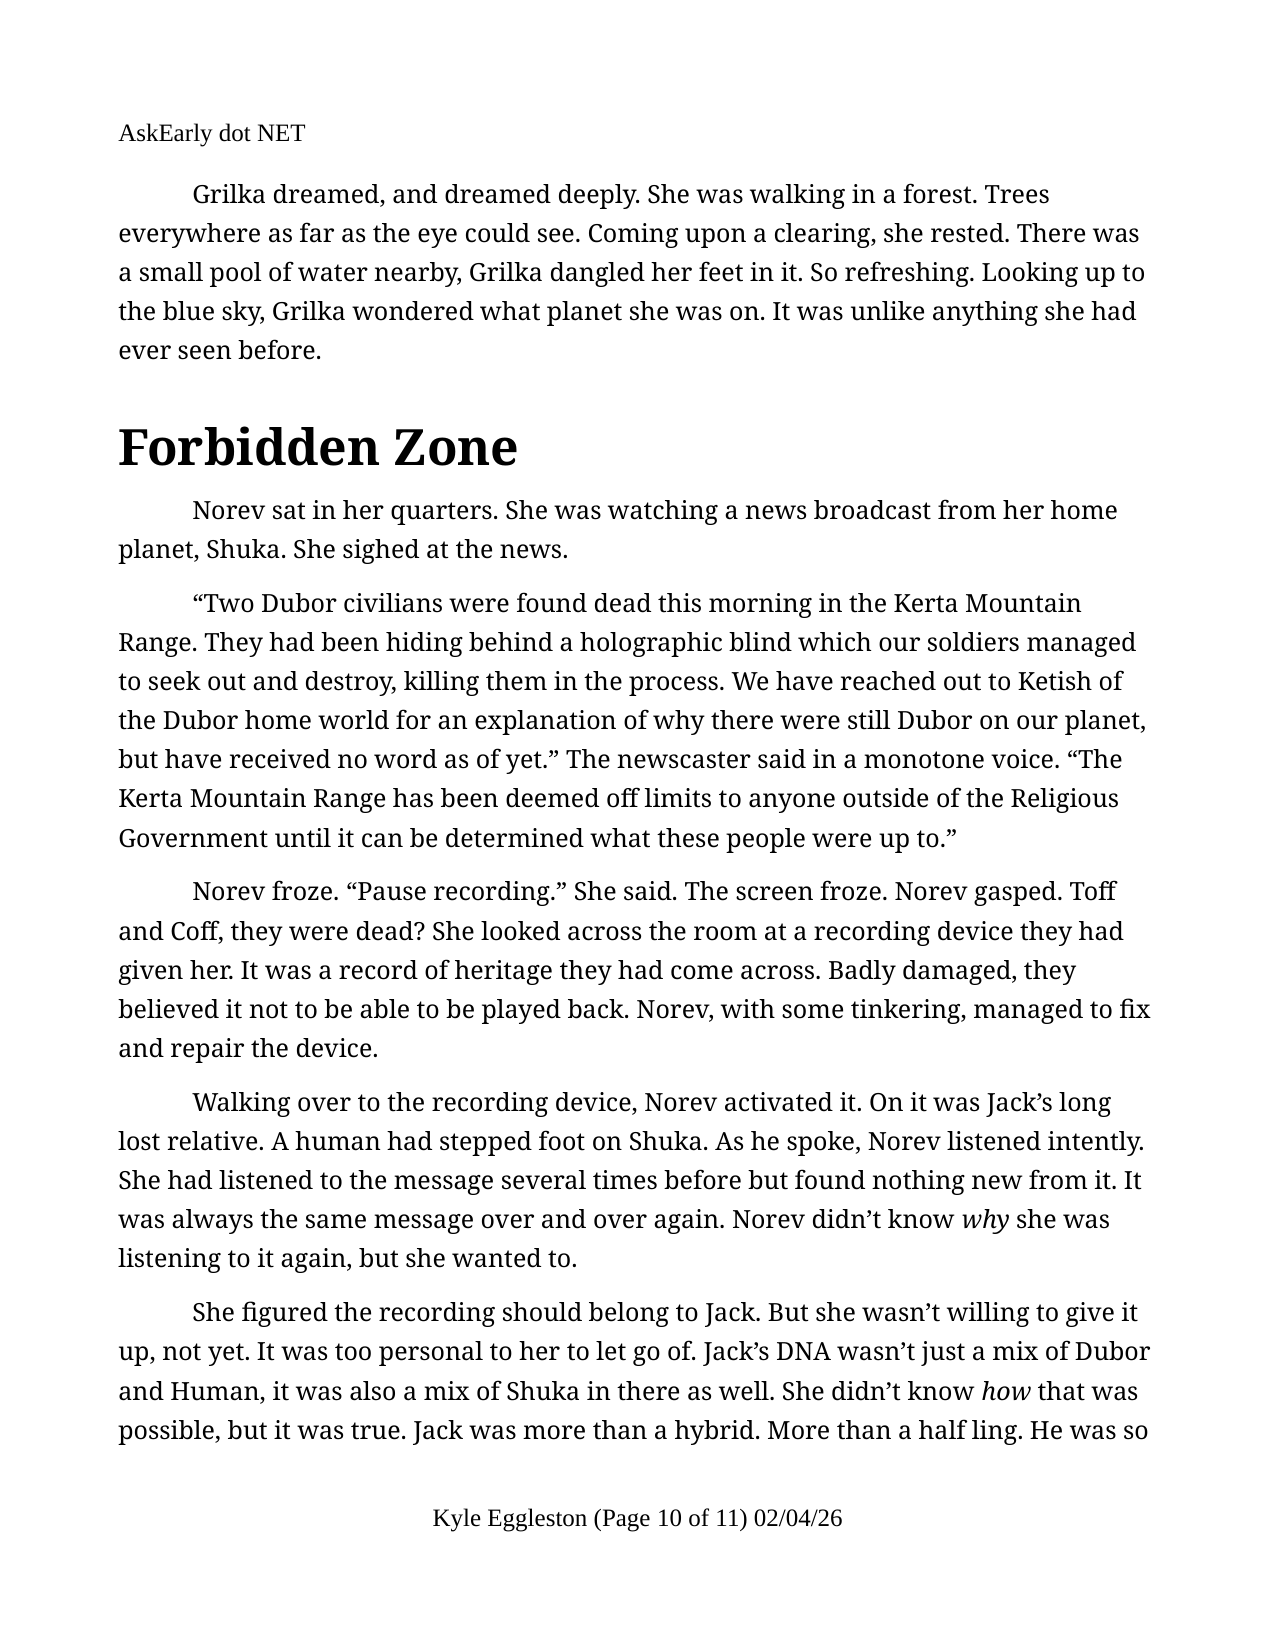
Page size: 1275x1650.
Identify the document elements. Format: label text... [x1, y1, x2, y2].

text She figured the recording should belong to Jack. But she wasn’t willing to give it up, not yet. It was too personal to her to let go of. Jack’s DNA wasn’t just a mix of Dubor and Human, it was also a mix of Shuka in there as well. She didn’t know how that was possible, but it was true. Jack was more than a hybrid. More than a half ling. He was so [118, 1295, 1157, 1446]
text Walking over to the recording device, Norev activated it. On it was Jack’s long lost relative. A human had stepped foot on Shuka. As he spoke, Norev listened intently. She had listened to the message several times before but found nothing new from it. It was always the same message over and over again. Norev didn’t know why she was listening to it again, but she wanted to. [118, 1084, 1157, 1275]
subtitle Forbidden Zone [118, 412, 1157, 480]
text “Two Dubor civilians were found dead this morning in the Kerta Mountain Range. They had been hiding behind a holographic blind which our soldiers managed to seek out and destroy, killing them in the process. We have reached out to Ketish of the Dubor home world for an explanation of why there were still Dubor on our planet, but have received no word as of yet.” The newscaster said in a monotone voice. “The Kerta Mountain Range has been deemed off limits to anyone outside of the Religious Government until it can be determined what these people were up to.” [118, 585, 1157, 854]
text Norev sat in her quarters. She was watching a news broadcast from her home planet, Shuka. She sighed at the news. [118, 492, 1157, 566]
text Norev froze. “Pause recording.” She said. The screen froze. Norev gasped. Toff and Coff, they were dead? She looked across the room at a recording device they had given her. It was a record of heritage they had come across. Badly damaged, they believed it not to be able to be played back. Norev, with some tinkering, managed to fix and repair the device. [118, 874, 1157, 1065]
text Grilka dreamed, and dreamed deeply. She was walking in a forest. Trees everywhere as far as the eye could see. Coming upon a clearing, she rested. There was a small pool of water nearby, Grilka dangled her feet in it. So refreshing. Looking up to the blue sky, Grilka wondered what planet she was on. It was unlike anything she had ever seen before. [118, 176, 1157, 367]
